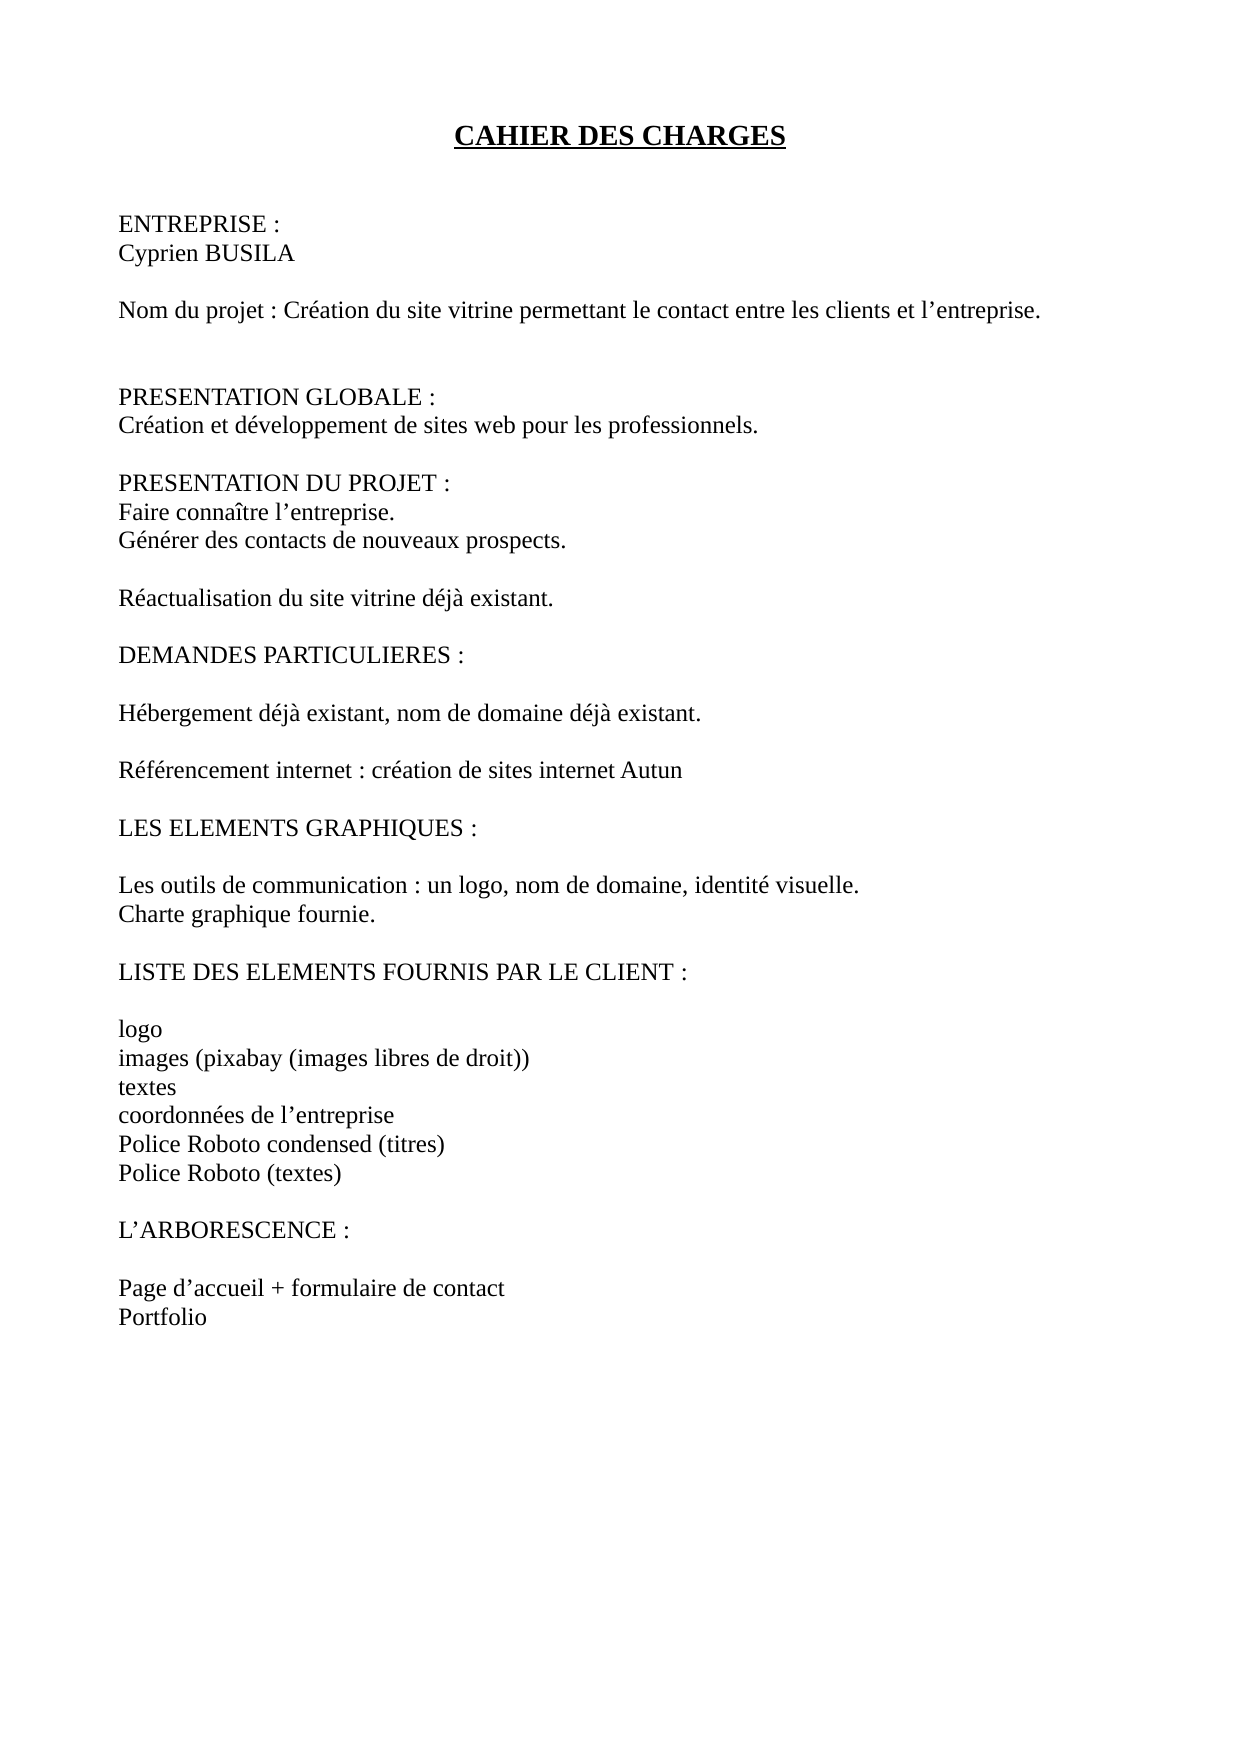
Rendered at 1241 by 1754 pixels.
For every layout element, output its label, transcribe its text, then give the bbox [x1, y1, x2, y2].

text logo [118, 1014, 1122, 1043]
text L’ARBORESCENCE : [118, 1215, 1122, 1244]
text CAHIER DES CHARGES [118, 118, 1122, 152]
text Police Roboto (textes) [118, 1158, 1122, 1187]
text DEMANDES PARTICULIERES : [118, 640, 1122, 669]
text Cyprien BUSILA [118, 238, 1122, 267]
text PRESENTATION GLOBALE : [118, 382, 1122, 410]
text PRESENTATION DU PROJET : [118, 468, 1122, 497]
text Nom du projet : Création du site vitrine permettant le contact entre les clients et l’entreprise. [118, 295, 1122, 324]
text Référencement internet : création de sites internet Autun [118, 755, 1122, 784]
text Création et développement de sites web pour les professionnels. [118, 410, 1122, 439]
text Réactualisation du site vitrine déjà existant. [118, 583, 1122, 612]
text Page d’accueil + formulaire de contact [118, 1273, 1122, 1302]
text Police Roboto condensed (titres) [118, 1129, 1122, 1158]
text ENTREPRISE : [118, 209, 1122, 238]
text LISTE DES ELEMENTS FOURNIS PAR LE CLIENT : [118, 957, 1122, 985]
text images (pixabay (images libres de droit)) [118, 1043, 1122, 1072]
text Faire connaître l’entreprise. [118, 497, 1122, 525]
text textes [118, 1072, 1122, 1100]
text Générer des contacts de nouveaux prospects. [118, 525, 1122, 554]
text Charte graphique fournie. [118, 899, 1122, 928]
text coordonnées de l’entreprise [118, 1100, 1122, 1129]
text Les outils de communication : un logo, nom de domaine, identité visuelle. [118, 870, 1122, 899]
text LES ELEMENTS GRAPHIQUES : [118, 813, 1122, 842]
text Portfolio [118, 1302, 1122, 1330]
text Hébergement déjà existant, nom de domaine déjà existant. [118, 698, 1122, 727]
